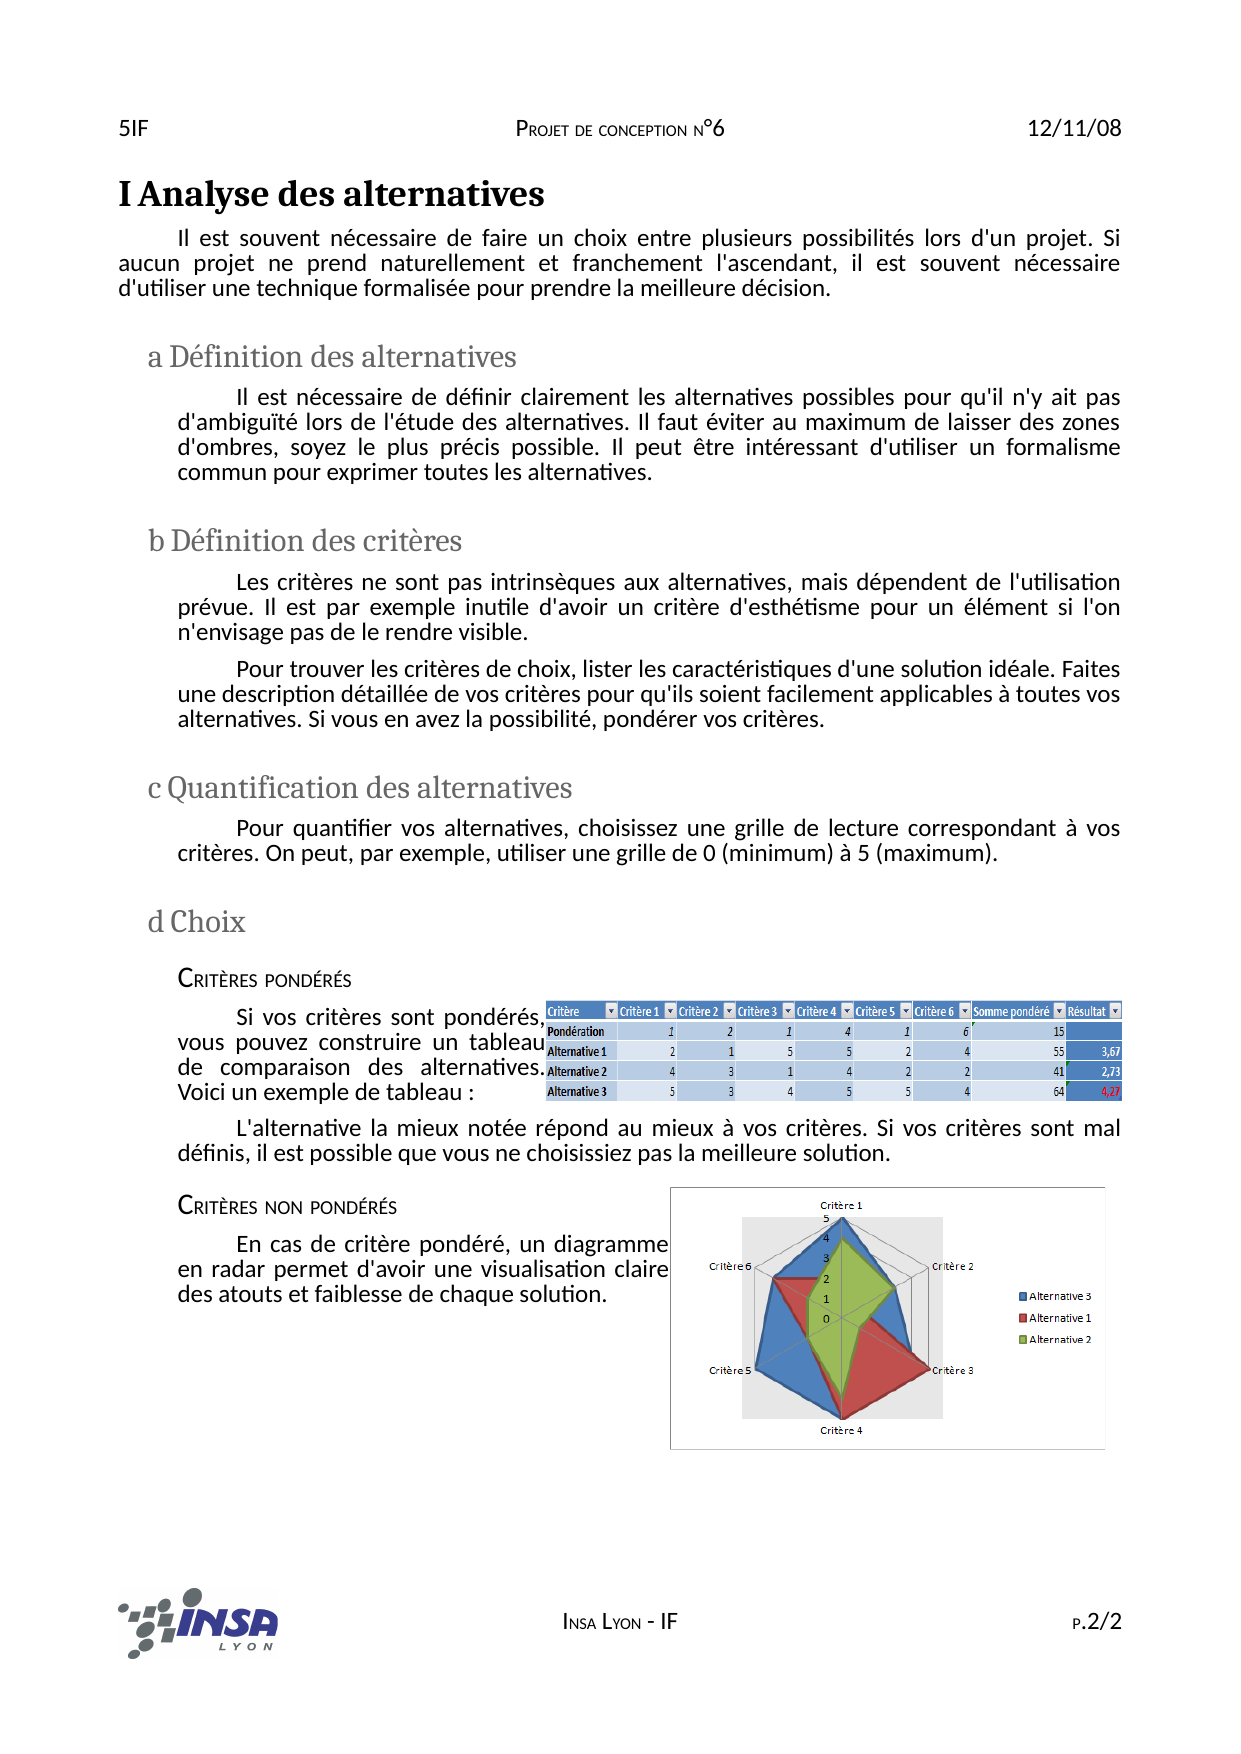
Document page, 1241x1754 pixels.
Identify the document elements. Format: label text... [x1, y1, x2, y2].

picture [545, 1000, 1122, 1101]
subtitle Critères non pondérés [118, 1192, 670, 1222]
text Il est nécessaire de définir clairement les alternatives possibles pour qu'il n'y ait pas d'ambiguïté lors de l'étude des alternatives. Il faut éviter au maximum de laisser des zones d'ombres, soyez le plus précis possible. Il peut être intéressant d'utiliser un formalisme commun pour exprimer toutes les alternatives. [177, 387, 1122, 487]
subtitle [1106, 1192, 1122, 1222]
picture [118, 1588, 278, 1659]
text Pour trouver les critères de choix, lister les caractéristiques d'une solution idéale. Faites une description détaillée de vos critères pour qu'ils soient facilement applicables à toutes vos alternatives. Si vous en avez la possibilité, pondérer vos critères. [177, 658, 1122, 733]
subtitle Choix [118, 903, 1122, 941]
subtitle Quantification des alternatives [118, 769, 1122, 806]
subtitle Définition des critères [118, 522, 1122, 560]
subtitle Critères pondérés [118, 964, 1122, 994]
text Pour quantifier vos alternatives, choisissez une grille de lecture correspondant à vos critères. On peut, par exemple, utiliser une grille de 0 (minimum) à 5 (maximum). [177, 818, 1122, 868]
picture [670, 1186, 1106, 1450]
text En cas de critère pondéré, un diagramme en radar permet d'avoir une visualisation claire des atouts et faiblesse de chaque solution. [177, 1233, 670, 1308]
subtitle Analyse des alternatives [118, 173, 1122, 216]
subtitle Définition des alternatives [118, 338, 1122, 375]
text Les critères ne sont pas intrinsèques aux alternatives, mais dépendent de l'utilisation prévue. Il est par exemple inutile d'avoir un critère d'esthétisme pour un élément si l'on n'envisage pas de le rendre visible. [177, 572, 1122, 647]
text Il est souvent nécessaire de faire un choix entre plusieurs possibilités lors d'un projet. Si aucun projet ne prend naturellement et franchement l'ascendant, il est souvent nécessaire d'utiliser une technique formalisée pour prendre la meilleure décision. [118, 227, 1122, 302]
text Si vos critères sont pondérés, vous pouvez construire un tableau de comparaison des alternatives. Voici un exemple de tableau : [177, 1006, 1122, 1106]
text L'alternative la mieux notée répond au mieux à vos critères. Si vos critères sont mal définis, il est possible que vous ne choisissiez pas la meilleure solution. [177, 1118, 1122, 1168]
